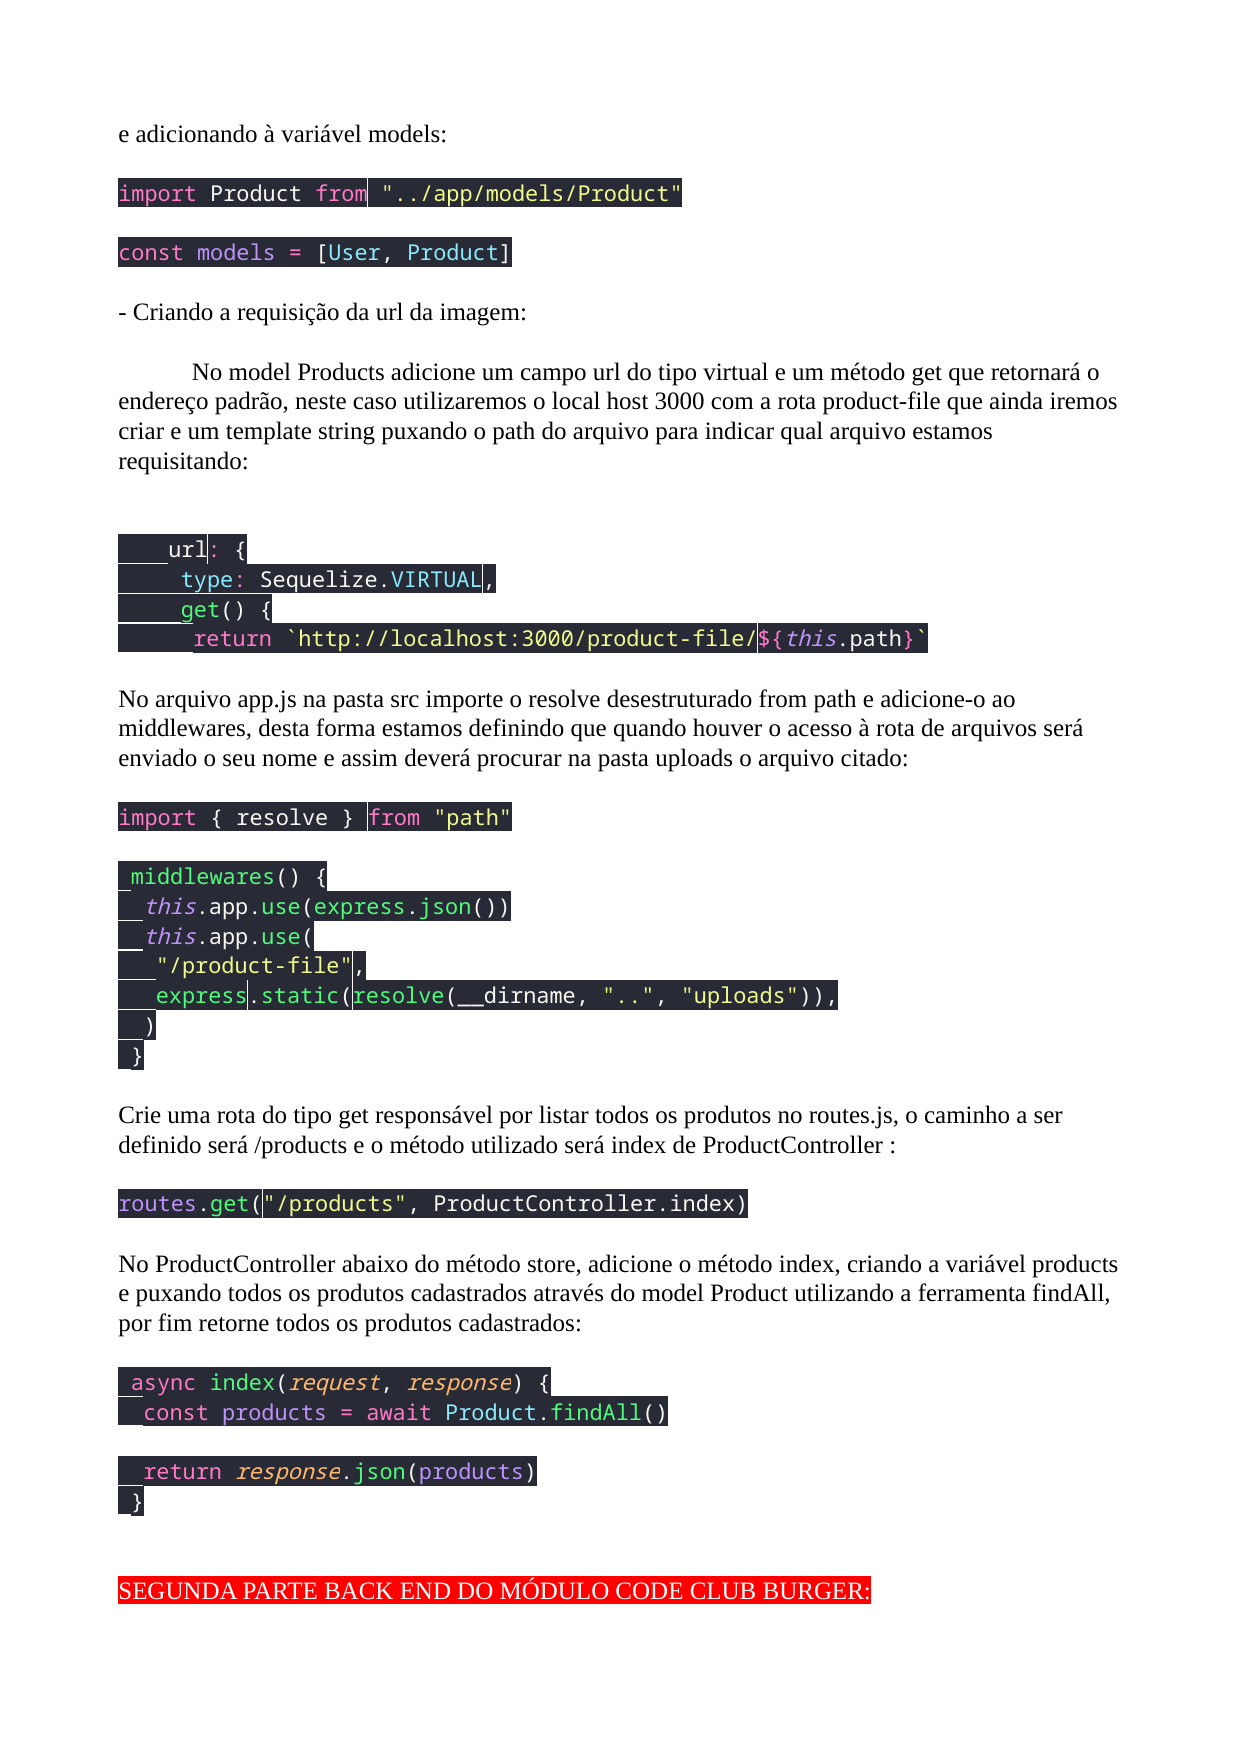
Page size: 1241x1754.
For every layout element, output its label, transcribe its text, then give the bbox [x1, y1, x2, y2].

text No arquivo app.js na pasta src importe o resolve desestruturado from path e adicione-o ao middlewares, desta forma estamos definindo que quando houver o acesso à rota de arquivos será enviado o seu nome e assim deverá procurar na pasta uploads o arquivo citado: [118, 683, 1122, 772]
text "/product-file", [118, 951, 1122, 980]
text } [118, 1486, 1122, 1516]
text import { resolve } from "path" [118, 802, 1122, 831]
text const models = [User, Product] [118, 237, 1122, 267]
text No model Products adicione um campo url do tipo virtual e um método get que retornará o endereço padrão, neste caso utilizaremos o local host 3000 com a rota product-file que ainda iremos criar e um template string puxando o path do arquivo para indicar qual arquivo estamos requisitando: [118, 356, 1122, 474]
text ) [118, 1010, 1122, 1040]
text const products = await Product.findAll() [118, 1396, 1122, 1426]
text this.app.use(express.json()) [118, 891, 1122, 921]
text url: { [118, 534, 1122, 564]
text middlewares() { [118, 861, 1122, 891]
text } [118, 1040, 1122, 1070]
text return `http://localhost:3000/product-file/${this.path}` [118, 623, 1122, 653]
text routes.get("/products", ProductController.index) [118, 1188, 1122, 1218]
text e adicionando à variável models: [118, 118, 1122, 148]
text type: Sequelize.VIRTUAL, [118, 564, 1122, 593]
text - Criando a requisição da url da imagem: [118, 296, 1122, 326]
text return response.json(products) [118, 1456, 1122, 1486]
text import Product from "../app/models/Product" [118, 177, 1122, 207]
text async index(request, response) { [118, 1367, 1122, 1396]
text get() { [118, 593, 1122, 623]
text this.app.use( [118, 921, 1122, 951]
text SEGUNDA PARTE BACK END DO MÓDULO CODE CLUB BURGER: [118, 1575, 1122, 1604]
text No ProductController abaixo do método store, adicione o método index, criando a variável products e puxando todos os produtos cadastrados através do model Product utilizando a ferramenta findAll, por fim retorne todos os produtos cadastrados: [118, 1248, 1122, 1337]
text express.static(resolve(__dirname, "..", "uploads")), [118, 980, 1122, 1010]
text Crie uma rota do tipo get responsável por listar todos os produtos no routes.js, o caminho a ser definido será /products e o método utilizado será index de ProductController : [118, 1099, 1122, 1159]
